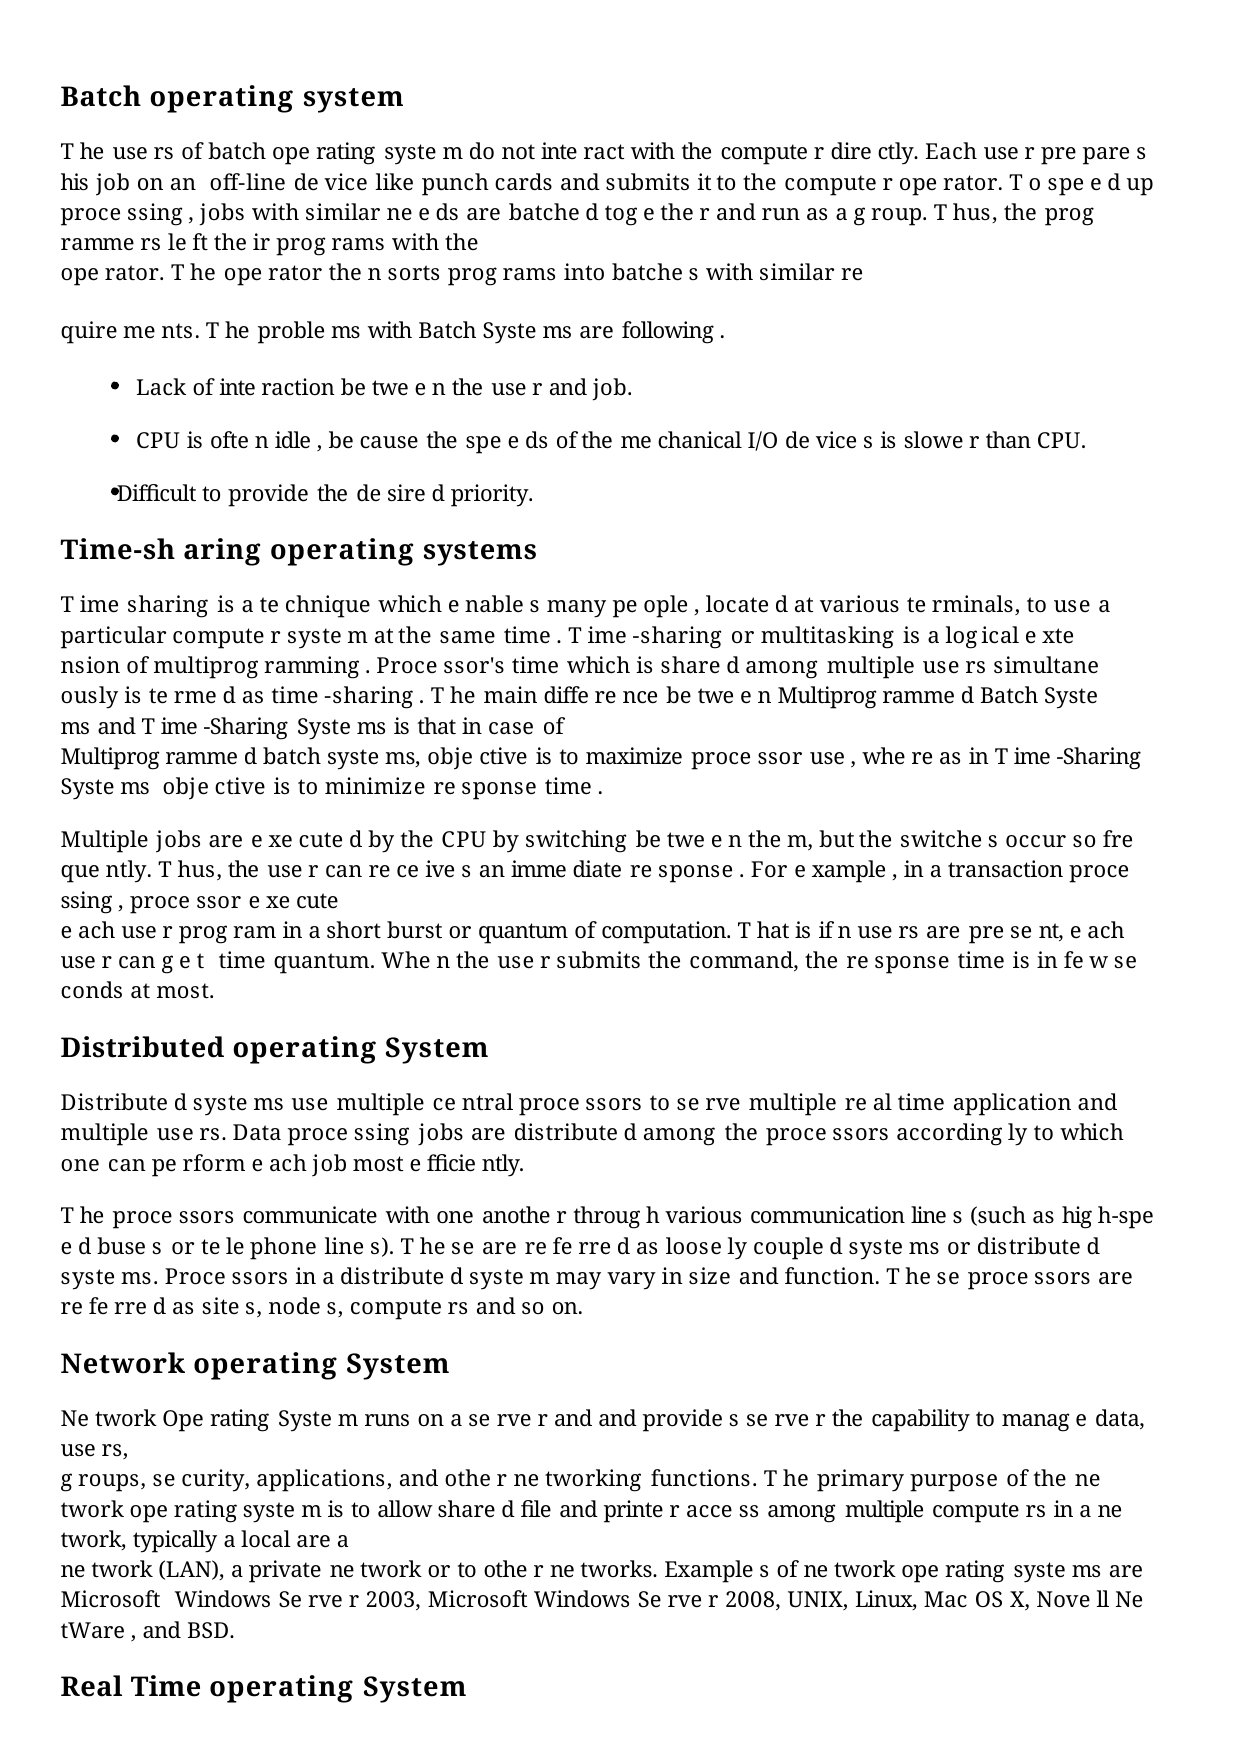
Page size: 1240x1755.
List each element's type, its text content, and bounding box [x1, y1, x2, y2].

subtitle Network operating System [60, 1344, 1155, 1381]
subtitle Real Time operating System [60, 1667, 1155, 1704]
subtitle Distributed operating System [60, 1028, 1155, 1065]
text g roups, se curity, applications, and othe r ne tworking functions. T he primary purpose of the ne twork ope rating syste m is to allow share d file and printe r acce ss among multiple compute rs in a ne twork, typically a local are a [60, 1463, 1155, 1554]
text ope rator. T he ope rator the n sorts prog rams into batche s with similar re quire me nts. T he proble ms with Batch Syste ms are following . [60, 257, 891, 344]
text Distribute d syste ms use multiple ce ntral proce ssors to se rve multiple re al time application and multiple use rs. Data proce ssing jobs are distribute d among the proce ssors according ly to which one can pe rform e ach job most e fficie ntly. [60, 1087, 1155, 1177]
text Multiprog ramme d batch syste ms, obje ctive is to maximize proce ssor use , whe re as in T ime -Sharing Syste ms obje ctive is to minimize re sponse time . [60, 741, 1155, 801]
subtitle Time-sh aring operating systems [60, 531, 1155, 567]
text Ne twork Ope rating Syste m runs on a se rve r and and provide s se rve r the capability to manag e data, use rs, [60, 1403, 1155, 1462]
text T ime sharing is a te chnique which e nable s many pe ople , locate d at various te rminals, to use a particular compute r syste m at the same time . T ime -sharing or multitasking is a log ical e xte nsion of multiprog ramming . Proce ssor's time which is share d among multiple use rs simultane ously is te rme d as time -sharing . T he main diffe re nce be twe e n Multiprog ramme d Batch Syste ms and T ime -Sharing Syste ms is that in case of [60, 589, 1126, 740]
text CPU is ofte n idle , be cause the spe e ds of the me chanical I/O de vice s is slowe r than CPU. [136, 425, 1155, 454]
text ne twork (LAN), a private ne twork or to othe r ne tworks. Example s of ne twork ope rating syste ms are Microsoft Windows Se rve r 2003, Microsoft Windows Se rve r 2008, UNIX, Linux, Mac OS X, Nove ll Ne tWare , and BSD. [60, 1554, 1155, 1644]
text T he proce ssors communicate with one anothe r throug h various communication line s (such as hig h-spe e d buse s or te le phone line s). T he se are re fe rre d as loose ly couple d syste ms or distribute d syste ms. Proce ssors in a distribute d syste m may vary in size and function. T he se proce ssors are re fe rre d as site s, node s, compute rs and so on. [60, 1200, 1155, 1321]
text Lack of inte raction be twe e n the use r and job. [136, 372, 1155, 402]
text Difficult to provide the de sire d priority. [60, 478, 590, 507]
text T he use rs of batch ope rating syste m do not inte ract with the compute r dire ctly. Each use r pre pare s his job on an off-line de vice like punch cards and submits it to the compute r ope rator. T o spe e d up proce ssing , jobs with similar ne e ds are batche d tog e the r and run as a g roup. T hus, the prog ramme rs le ft the ir prog rams with the [60, 136, 1155, 257]
subtitle Batch operating system [60, 77, 1155, 114]
text e ach use r prog ram in a short burst or quantum of computation. T hat is if n use rs are pre se nt, e ach use r can g e t time quantum. Whe n the use r submits the command, the re sponse time is in fe w se conds at most. [60, 915, 1155, 1005]
text Multiple jobs are e xe cute d by the CPU by switching be twe e n the m, but the switche s occur so fre que ntly. T hus, the use r can re ce ive s an imme diate re sponse . For e xample , in a transaction proce ssing , proce ssor e xe cute [60, 824, 1155, 914]
